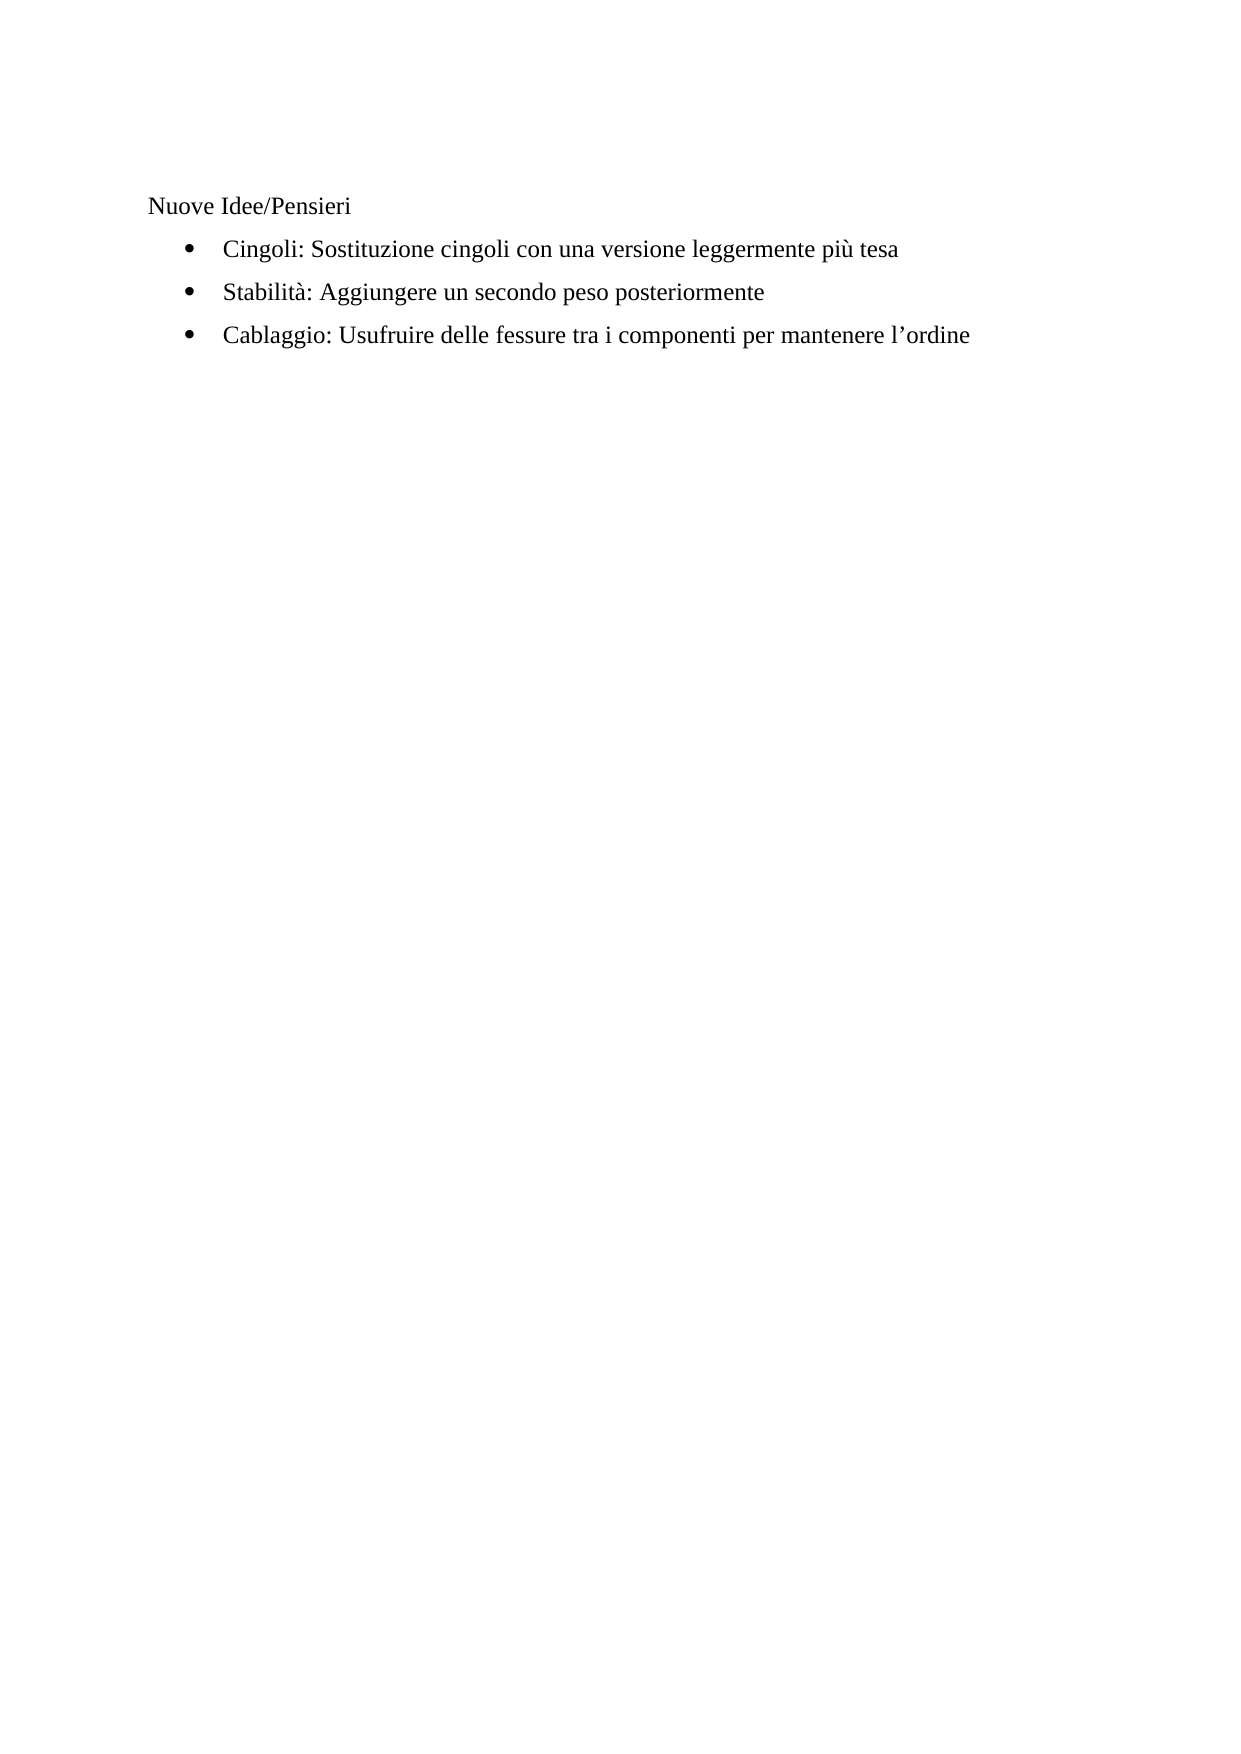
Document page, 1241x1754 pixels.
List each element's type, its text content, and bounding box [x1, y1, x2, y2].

list Stabilità: Aggiungere un secondo peso posteriormente [185, 277, 1092, 306]
text Nuove Idee/Pensieri [148, 191, 1092, 219]
list Cablaggio: Usufruire delle fessure tra i componenti per mantenere l’ordine [185, 320, 1092, 349]
list Cingoli: Sostituzione cingoli con una versione leggermente più tesa [185, 234, 1092, 263]
